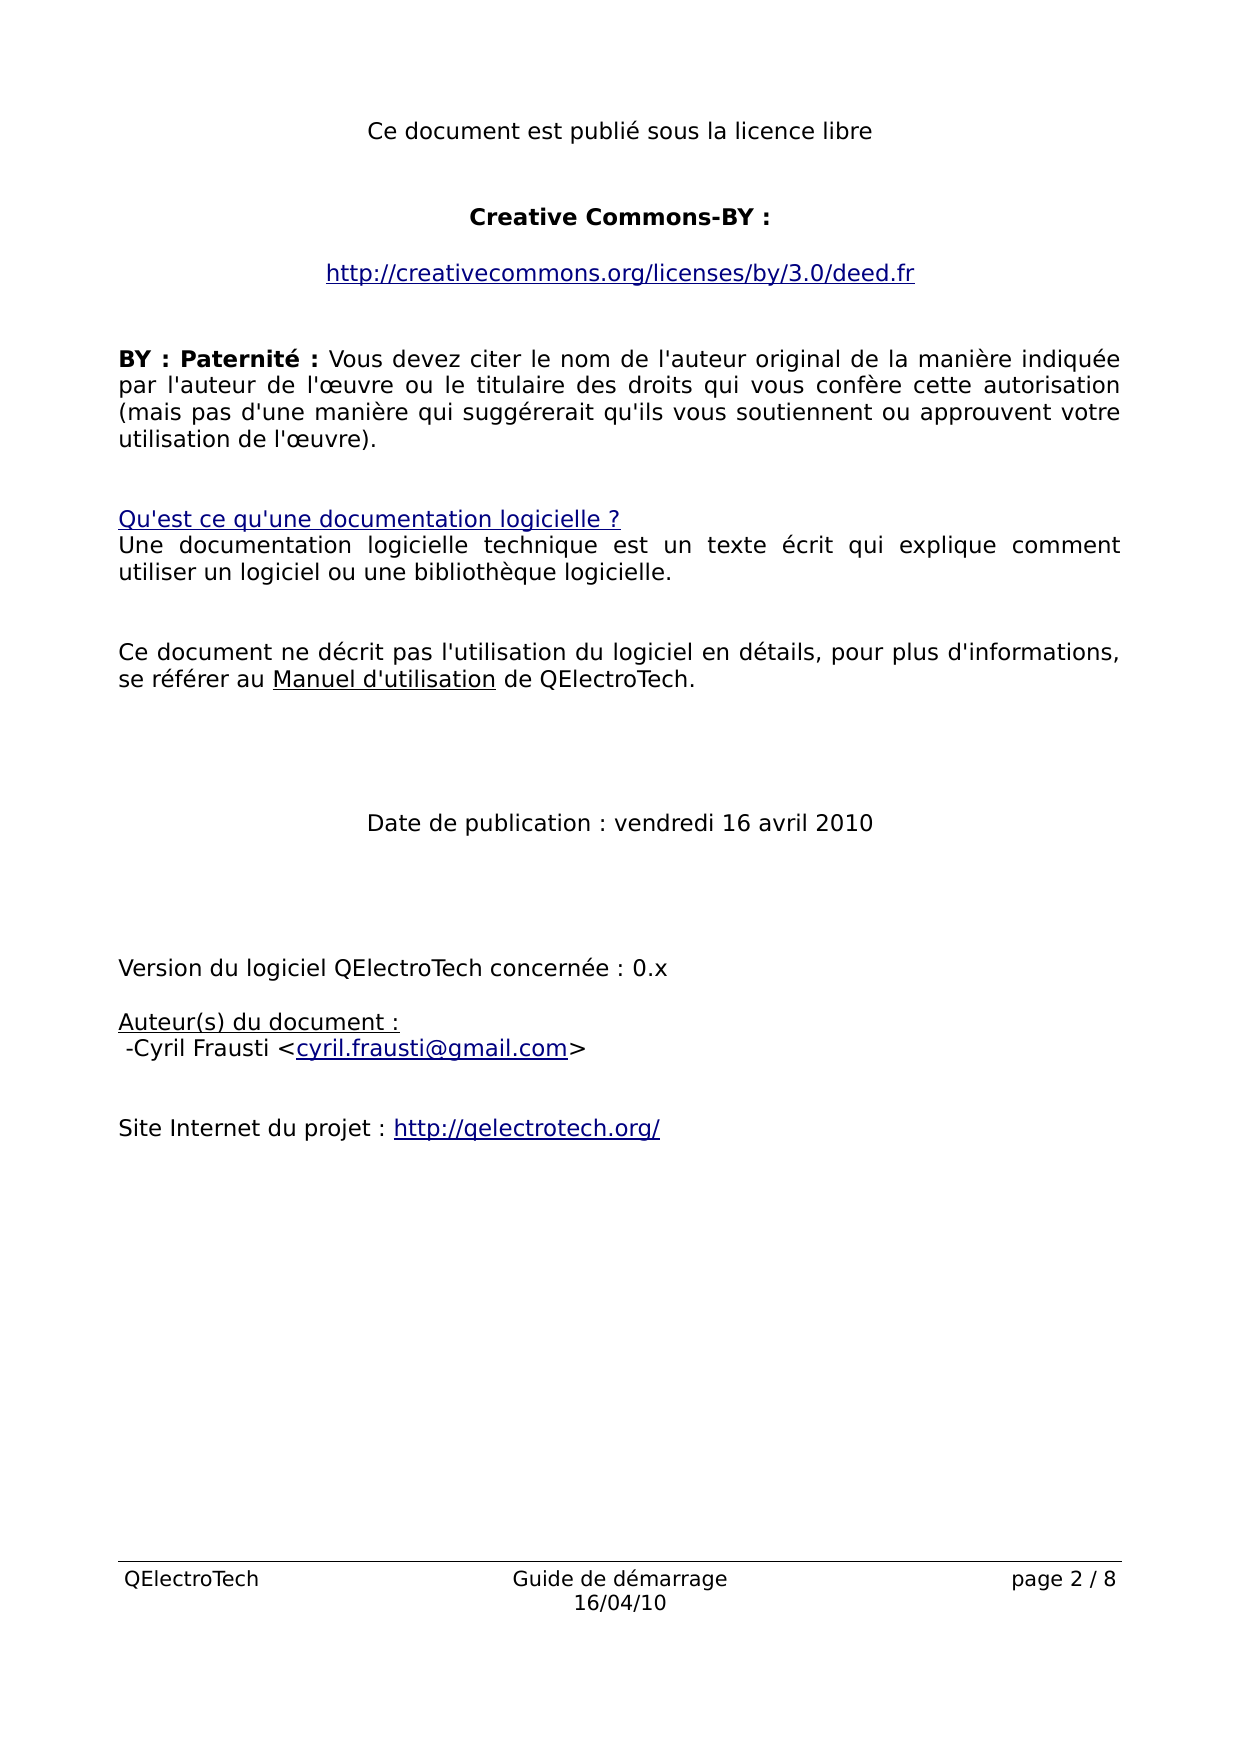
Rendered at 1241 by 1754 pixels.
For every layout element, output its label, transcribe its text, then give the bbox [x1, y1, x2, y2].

text http://creativecommons.org/licenses/by/3.0/deed.fr [118, 260, 1122, 287]
text Auteur(s) du document : [118, 1009, 1122, 1035]
text Une documentation logicielle technique est un texte écrit qui explique comment utiliser un logiciel ou une bibliothèque logicielle. [118, 532, 1122, 586]
text Ce document ne décrit pas l'utilisation du logiciel en détails, pour plus d'informations, se référer au Manuel d'utilisation de QElectroTech. [118, 639, 1122, 692]
text BY : Paternité : Vous devez citer le nom de l'auteur original de la manière indiquée par l'auteur de l'œuvre ou le titulaire des droits qui vous confère cette autorisation (mais pas d'une manière qui suggérerait qu'ils vous soutiennent ou approuvent votre utilisation de l'œuvre). [118, 346, 1122, 452]
text Creative Commons-BY : [118, 204, 1122, 231]
text Site Internet du projet : http://qelectrotech.org/ [118, 1115, 1122, 1142]
text Ce document est publié sous la licence libre [118, 118, 1122, 145]
text Qu'est ce qu'une documentation logicielle ? [118, 506, 1122, 532]
text Date de publication : vendredi 16 avril 2010 [118, 811, 1122, 837]
text -Cyril Frausti <cyril.frausti@gmail.com> [118, 1035, 1122, 1062]
text Version du logiciel QElectroTech concernée : 0.x [118, 955, 1122, 982]
